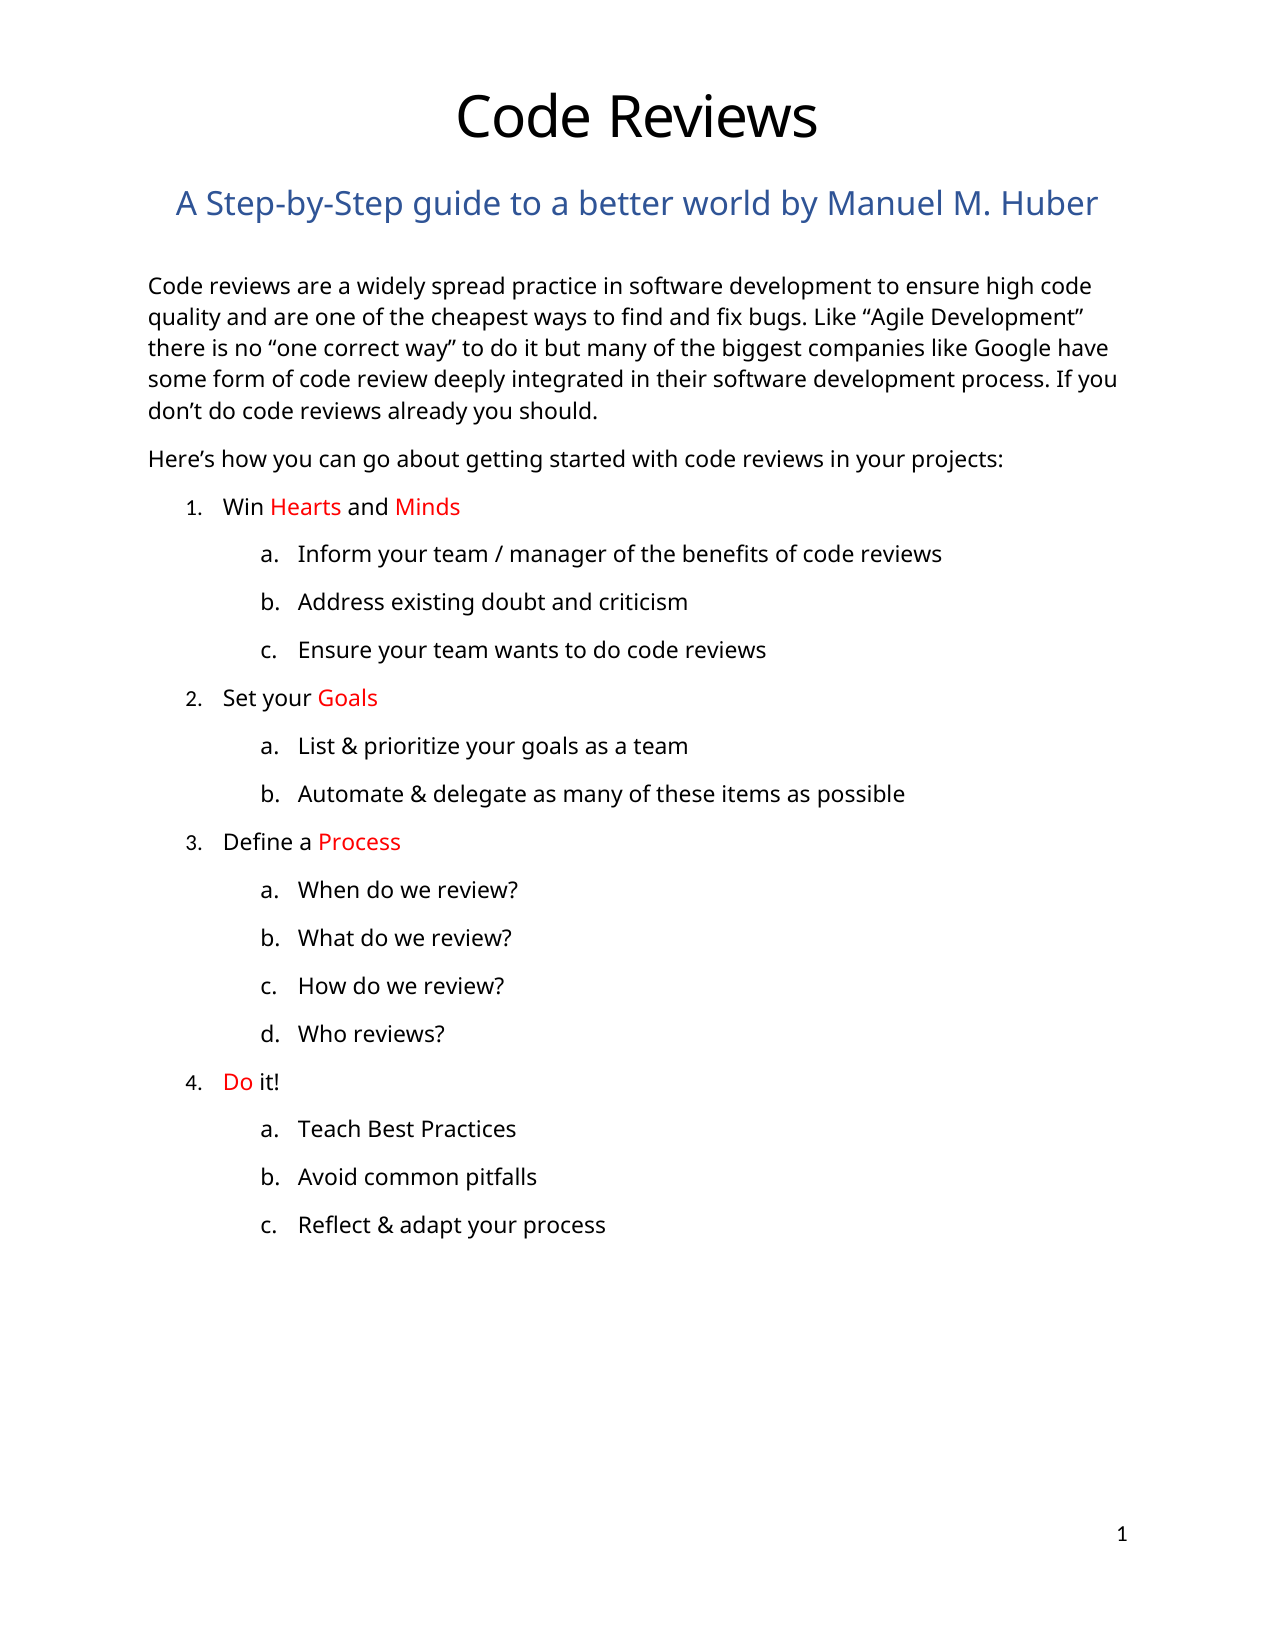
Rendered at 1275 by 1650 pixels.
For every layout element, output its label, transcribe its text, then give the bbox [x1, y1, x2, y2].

list Avoid common pitfalls [260, 1161, 1127, 1192]
text Code reviews are a widely spread practice in software development to ensure high code quality and are one of the cheapest ways to find and fix bugs. Like “Agile Development” there is no “one correct way” to do it but many of the biggest companies like Google have some form of code review deeply integrated in their software development process. If you don’t do code reviews already you should. [148, 269, 1127, 426]
list Win Hearts and Minds [185, 490, 1127, 522]
list Reflect & adapt your process [260, 1209, 1127, 1240]
list Set your Goals [185, 682, 1127, 713]
list How do we review? [260, 969, 1127, 1001]
list Do it! [185, 1065, 1127, 1097]
list Who reviews? [260, 1017, 1127, 1049]
list List & prioritize your goals as a team [260, 730, 1127, 761]
list Define a Process [185, 826, 1127, 857]
list When do we review? [260, 874, 1127, 905]
list Inform your team / manager of the benefits of code reviews [260, 538, 1127, 569]
list What do we review? [260, 922, 1127, 953]
title Code Reviews [148, 75, 1127, 154]
subtitle A Step-by-Step guide to a better world by Manuel M. Huber [148, 179, 1127, 225]
text Here’s how you can go about getting started with code reviews in your projects: [148, 442, 1127, 474]
list Teach Best Practices [260, 1113, 1127, 1144]
list Ensure your team wants to do code reviews [260, 634, 1127, 665]
list Automate & delegate as many of these items as possible [260, 778, 1127, 809]
list Address existing doubt and criticism [260, 586, 1127, 617]
